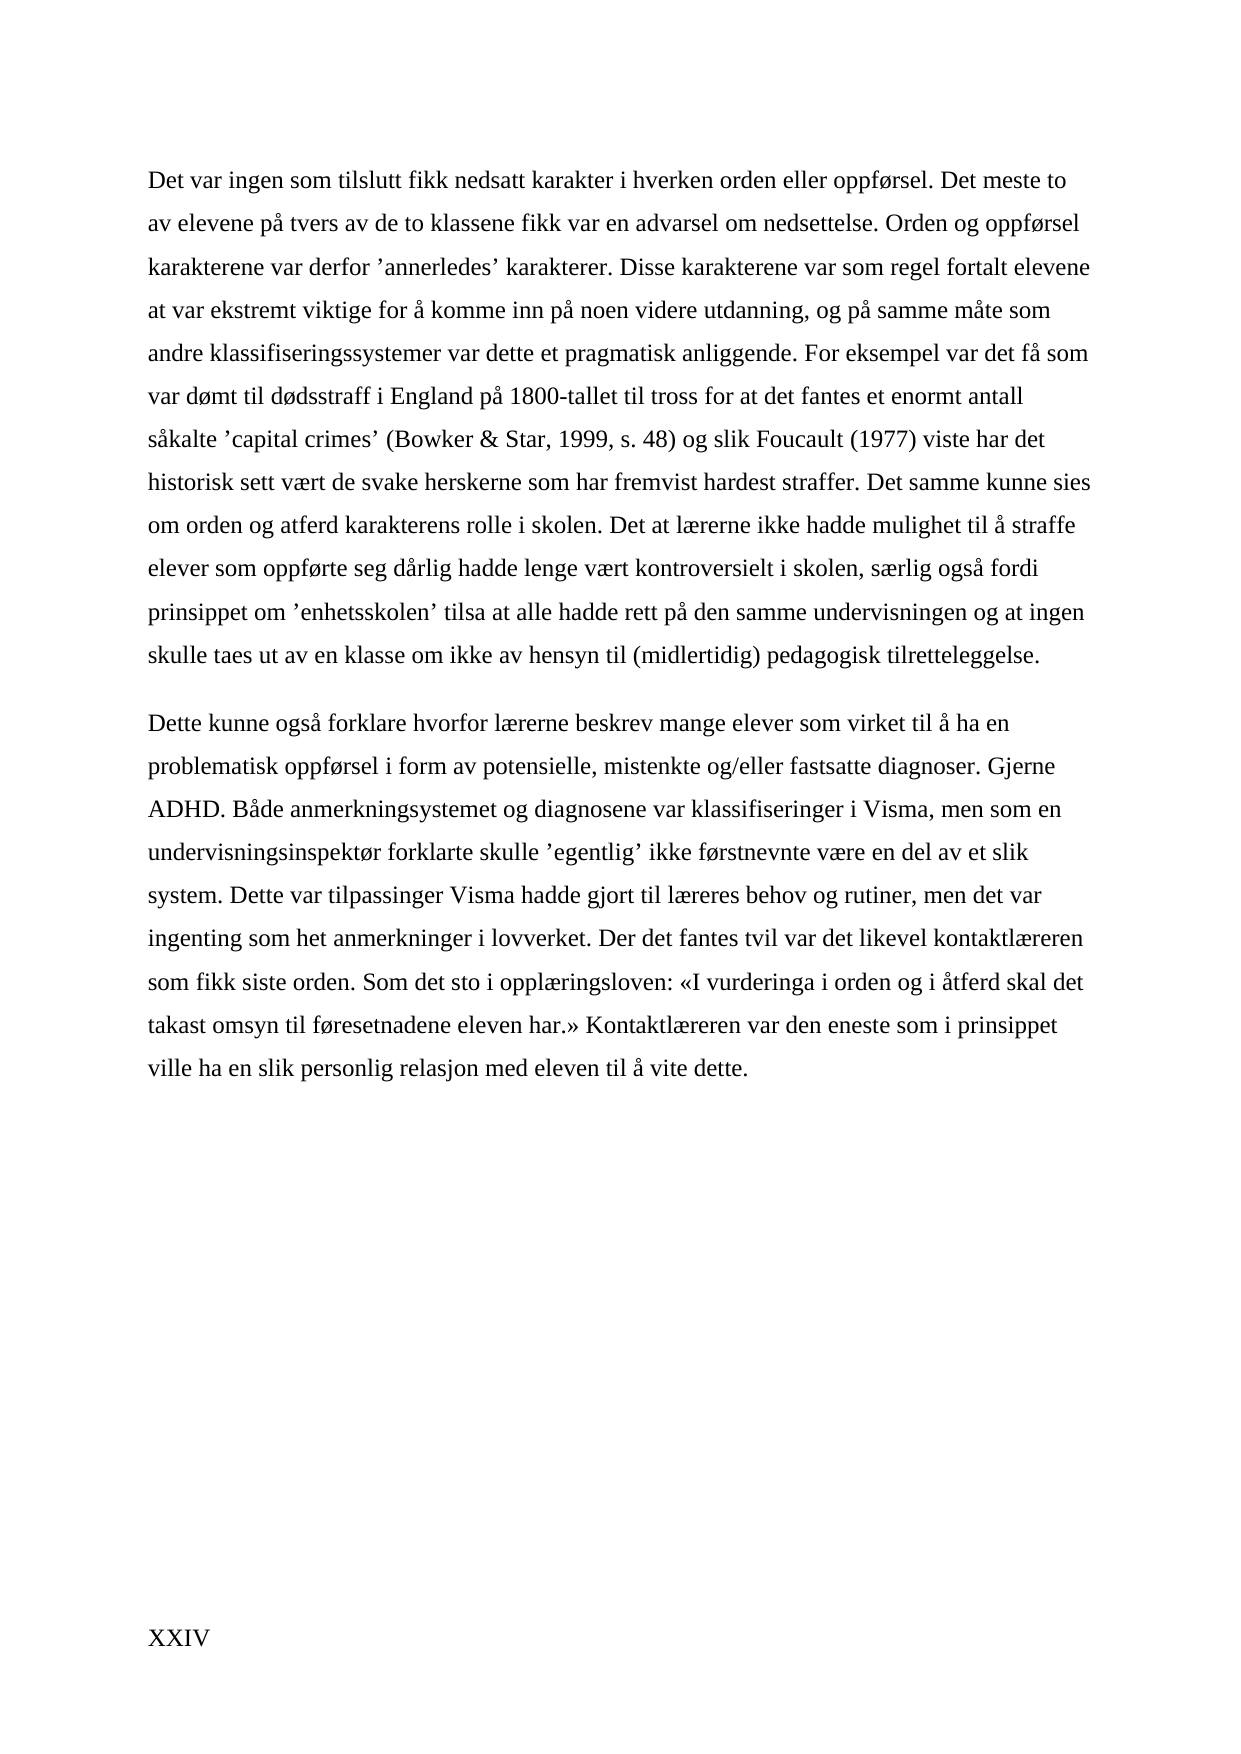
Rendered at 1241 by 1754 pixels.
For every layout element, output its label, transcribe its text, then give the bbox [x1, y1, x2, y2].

text Det var ingen som tilslutt fikk nedsatt karakter i hverken orden eller oppførsel. Det meste to av elevene på tvers av de to klassene fikk var en advarsel om nedsettelse. Orden og oppførsel karakterene var derfor ’annerledes’ karakterer. Disse karakterene var som regel fortalt elevene at var ekstremt viktige for å komme inn på noen videre utdanning, og på samme måte som andre klassifiseringssystemer var dette et pragmatisk anliggende. For eksempel var det få som var dømt til dødsstraff i England på 1800-tallet til tross for at det fantes et enormt antall såkalte ’capital crimes’ (Bowker & Star, 1999, s. 48) og slik Foucault (1977) viste har det historisk sett vært de svake herskerne som har fremvist hardest straffer. Det samme kunne sies om orden og atferd karakterens rolle i skolen. Det at lærerne ikke hadde mulighet til å straffe elever som oppførte seg dårlig hadde lenge vært kontroversielt i skolen, særlig også fordi prinsippet om ’enhetsskolen’ tilsa at alle hadde rett på den samme undervisningen og at ingen skulle taes ut av en klasse om ikke av hensyn til (midlertidig) pedagogisk tilretteleggelse. [148, 165, 1092, 668]
text Dette kunne også forklare hvorfor lærerne beskrev mange elever som virket til å ha en problematisk oppførsel i form av potensielle, mistenkte og/eller fastsatte diagnoser. Gjerne ADHD. Både anmerkningsystemet og diagnosene var klassifiseringer i Visma, men som en undervisningsinspektør forklarte skulle ’egentlig’ ikke førstnevnte være en del av et slik system. Dette var tilpassinger Visma hadde gjort til læreres behov og rutiner, men det var ingenting som het anmerkninger i lovverket. Der det fantes tvil var det likevel kontaktlæreren som fikk siste orden. Som det sto i opplæringsloven: «I vurderinga i orden og i åtferd skal det takast omsyn til føresetnadene eleven har.» Kontaktlæreren var den eneste som i prinsippet ville ha en slik personlig relasjon med eleven til å vite dette. [148, 708, 1092, 1082]
